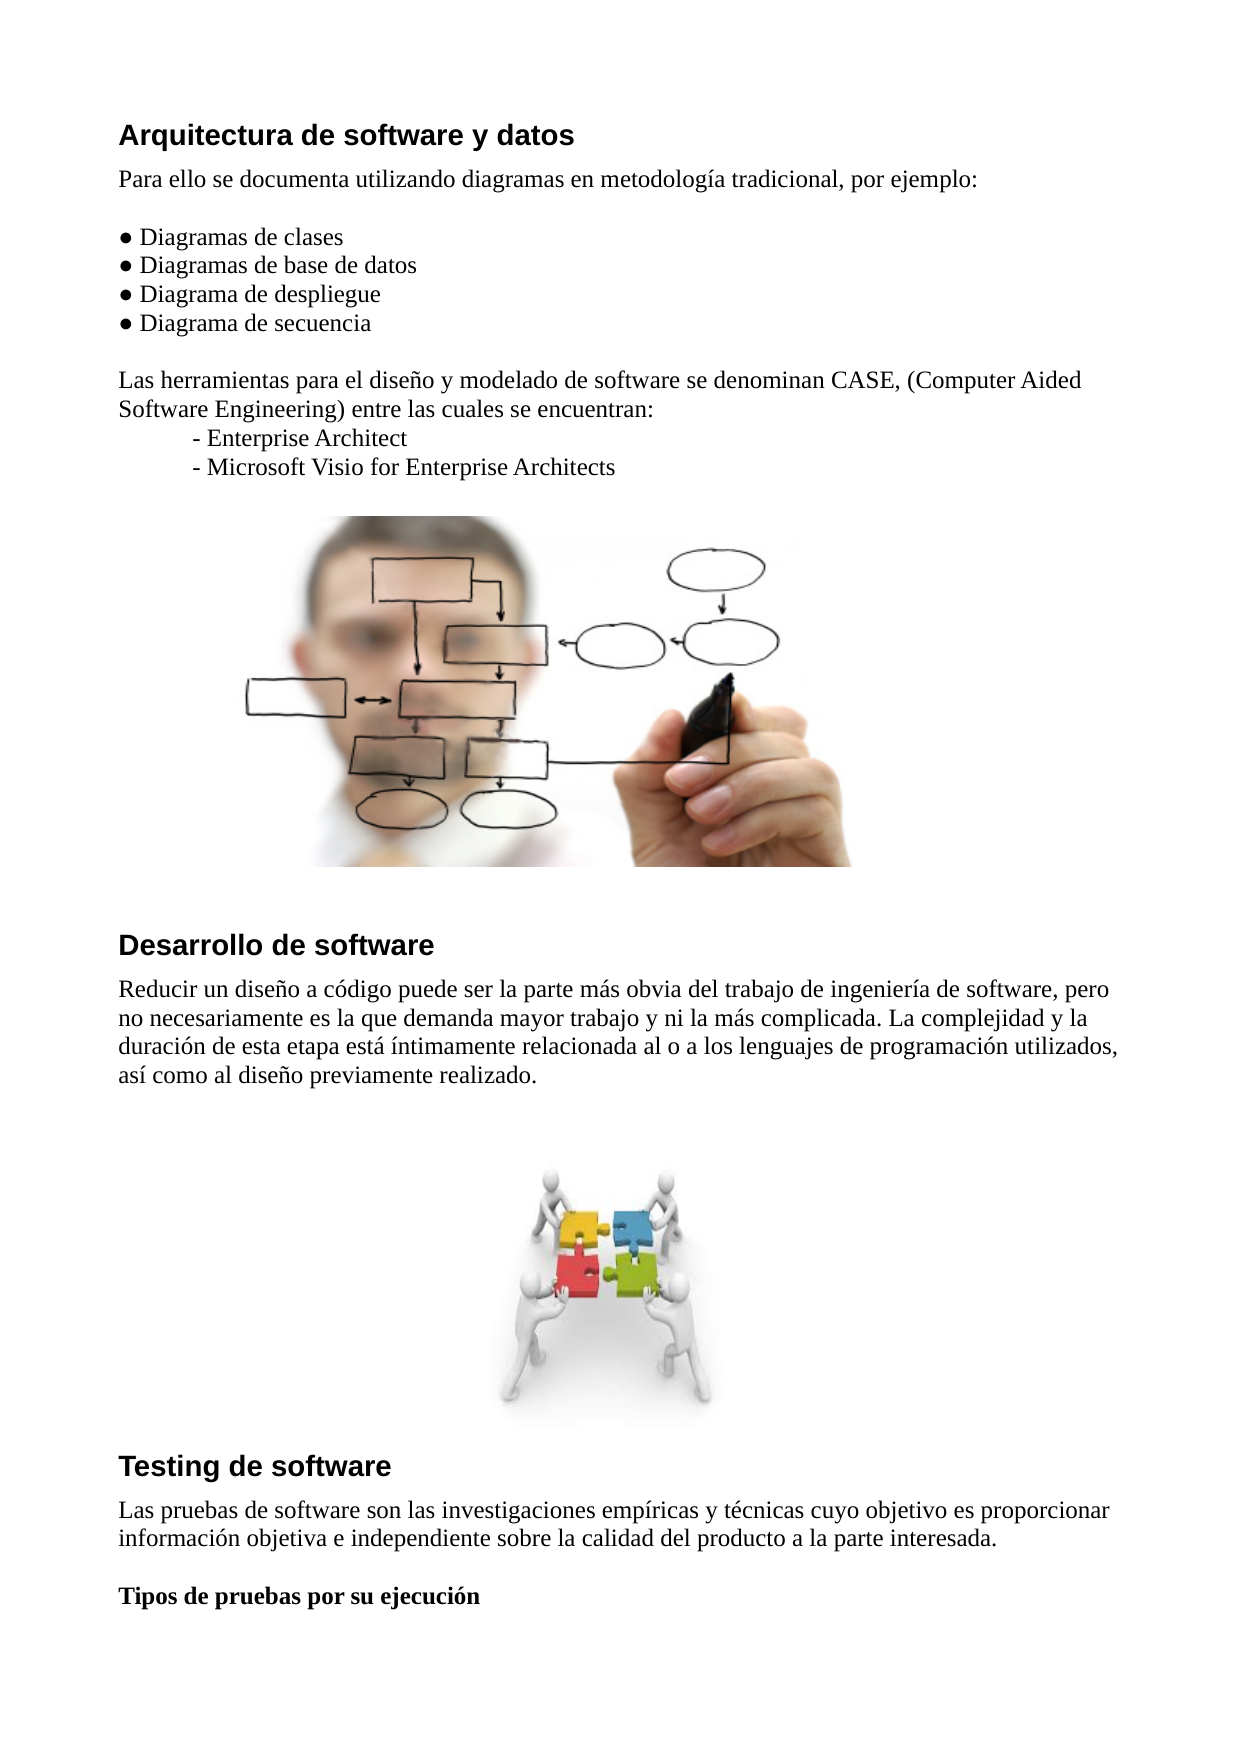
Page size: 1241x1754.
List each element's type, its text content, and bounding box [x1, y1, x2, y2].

text - Microsoft Visio for Enterprise Architects [118, 452, 1122, 481]
subtitle Testing de software [118, 1132, 1122, 1482]
text duración de esta etapa está íntimamente relacionada al o a los lenguajes de programación utilizados, así como al diseño previamente realizado. [118, 1031, 1122, 1089]
subtitle Arquitectura de software y datos [118, 118, 1122, 152]
picture [470, 1125, 742, 1449]
text Las herramientas para el diseño y modelado de software se denominan CASE, (Computer Aided Software Engineering) entre las cuales se encuentran: [118, 366, 1122, 423]
subtitle Desarrollo de software [118, 928, 1122, 961]
text Las pruebas de software son las investigaciones empíricas y técnicas cuyo objetivo es proporcionar información objetiva e independiente sobre la calidad del producto a la parte interesada. [118, 1495, 1122, 1552]
text - Enterprise Architect [118, 423, 1122, 452]
picture [238, 516, 853, 867]
text ● Diagrama de secuencia [118, 308, 1122, 337]
text Tipos de pruebas por su ejecución [118, 1581, 1122, 1610]
text ● Diagramas de clases [118, 222, 1122, 251]
text Para ello se documenta utilizando diagramas en metodología tradicional, por ejemplo: [118, 164, 1122, 193]
text Reducir un diseño a código puede ser la parte más obvia del trabajo de ingeniería de software, pero no necesariamente es la que demanda mayor trabajo y ni la más complicada. La complejidad y la [118, 974, 1122, 1031]
text ● Diagrama de despliegue [118, 279, 1122, 308]
text ● Diagramas de base de datos [118, 251, 1122, 279]
